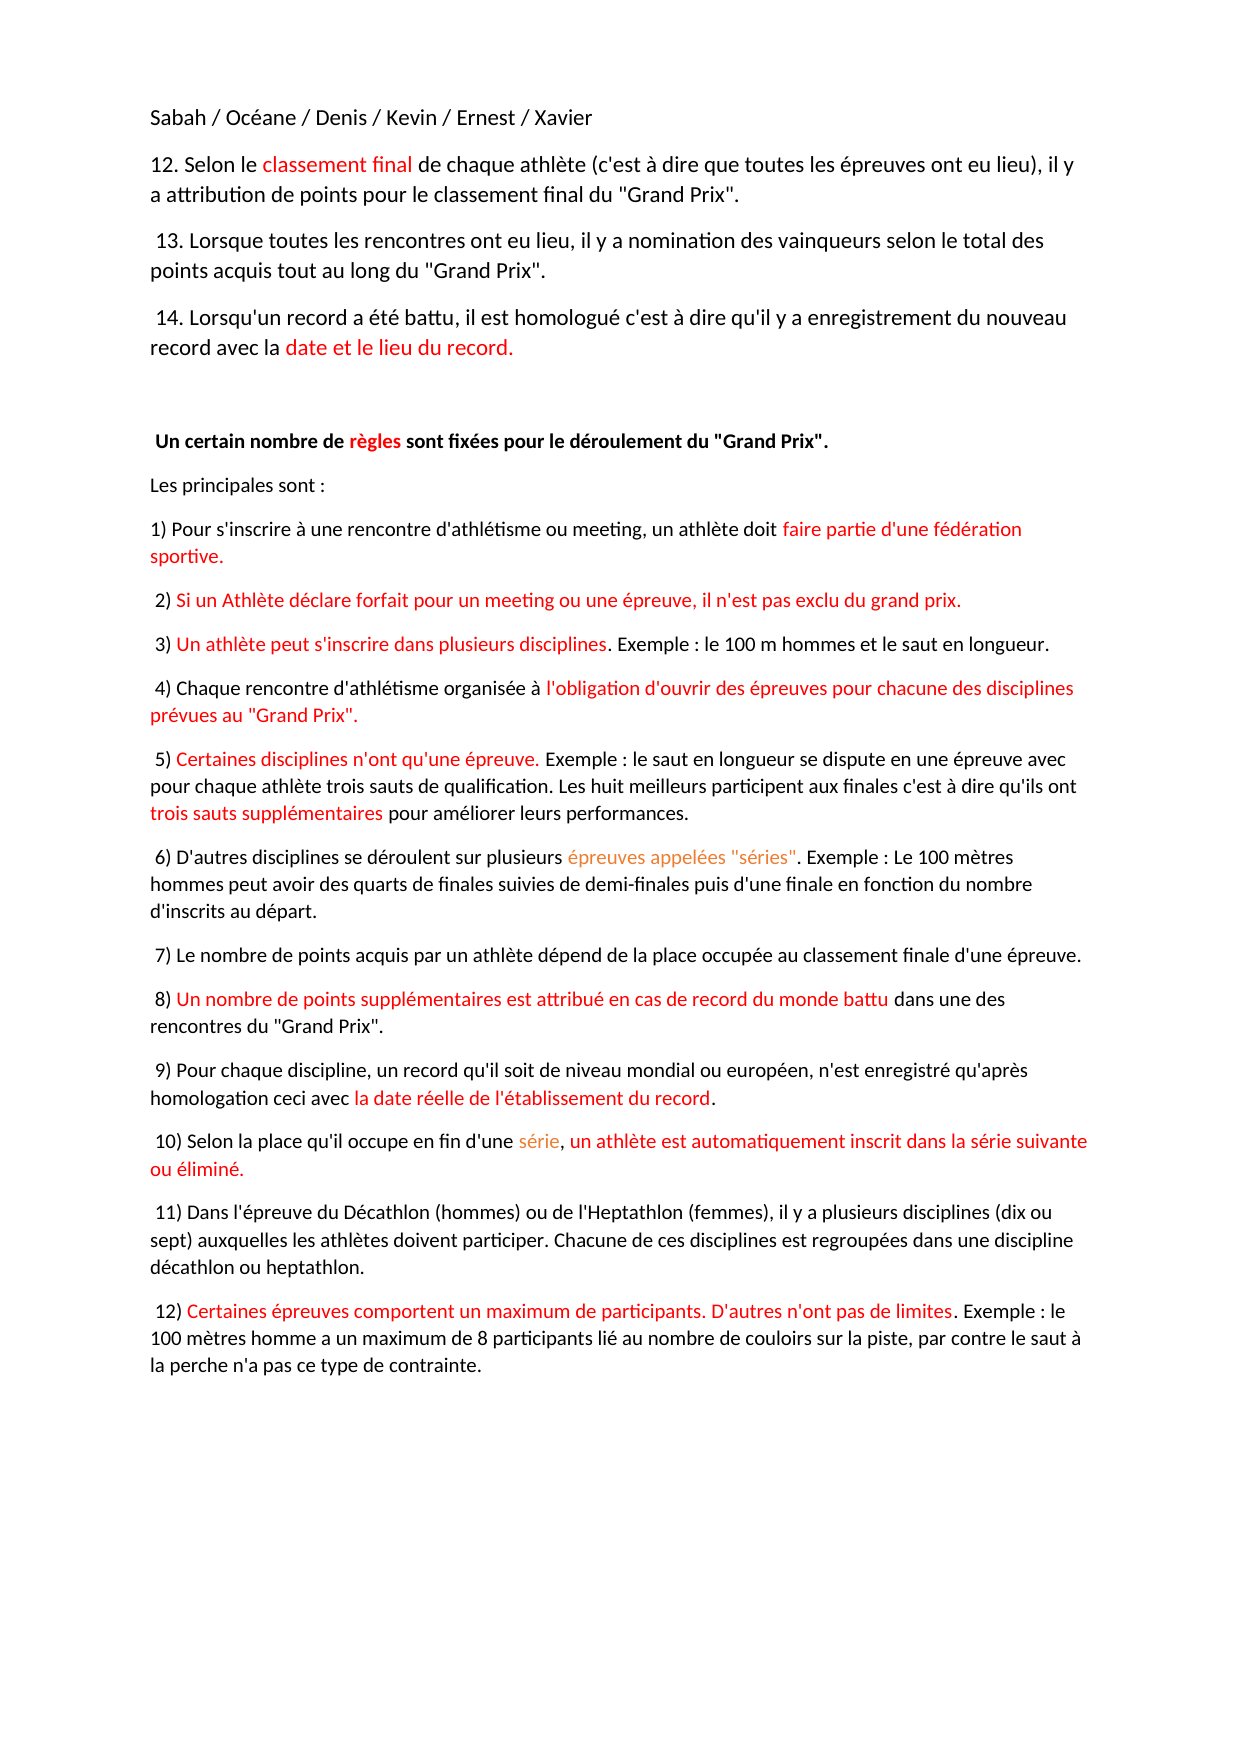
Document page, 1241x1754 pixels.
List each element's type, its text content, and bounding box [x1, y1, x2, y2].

text 13. Lorsque toutes les rencontres ont eu lieu, il y a nomination des vainqueurs selon le total des points acquis tout au long du "Grand Prix". [150, 226, 1090, 284]
text 2) Si un Athlète déclare forfait pour un meeting ou une épreuve, il n'est pas exclu du grand prix. [150, 587, 1090, 613]
text 14. Lorsqu'un record a été battu, il est homologué c'est à dire qu'il y a enregistrement du nouveau record avec la date et le lieu du record. [150, 303, 1090, 361]
text 3) Un athlète peut s'inscrire dans plusieurs disciplines. Exemple : le 100 m hommes et le saut en longueur. [150, 631, 1090, 657]
text Un certain nombre de règles sont fixées pour le déroulement du "Grand Prix". [150, 426, 1090, 454]
text 10) Selon la place qu'il occupe en fin d'une série, un athlète est automatiquement inscrit dans la série suivante ou éliminé. [150, 1128, 1090, 1181]
text 12) Certaines épreuves comportent un maximum de participants. D'autres n'ont pas de limites. Exemple : le 100 mètres homme a un maximum de 8 participants lié au nombre de couloirs sur la piste, par contre le saut à la perche n'a pas ce type de contrainte. [150, 1298, 1090, 1378]
text 4) Chaque rencontre d'athlétisme organisée à l'obligation d'ouvrir des épreuves pour chacune des disciplines prévues au "Grand Prix". [150, 675, 1090, 728]
text 8) Un nombre de points supplémentaires est attribué en cas de record du monde battu dans une des rencontres du "Grand Prix". [150, 986, 1090, 1039]
text 6) D'autres disciplines se déroulent sur plusieurs épreuves appelées "séries". Exemple : Le 100 mètres hommes peut avoir des quarts de finales suivies de demi-finales puis d'une finale en fonction du nombre d'inscrits au départ. [150, 844, 1090, 924]
text 12. Selon le classement final de chaque athlète (c'est à dire que toutes les épreuves ont eu lieu), il y a attribution de points pour le classement final du "Grand Prix". [150, 150, 1090, 208]
text 1) Pour s'inscrire à une rencontre d'athlétisme ou meeting, un athlète doit faire partie d'une fédération sportive. [150, 516, 1090, 569]
text 9) Pour chaque discipline, un record qu'il soit de niveau mondial ou européen, n'est enregistré qu'après homologation ceci avec la date réelle de l'établissement du record. [150, 1057, 1090, 1110]
text Les principales sont : [150, 472, 1090, 498]
text 11) Dans l'épreuve du Décathlon (hommes) ou de l'Heptathlon (femmes), il y a plusieurs disciplines (dix ou sept) auxquelles les athlètes doivent participer. Chacune de ces disciplines est regroupées dans une discipline décathlon ou heptathlon. [150, 1199, 1090, 1279]
text 7) Le nombre de points acquis par un athlète dépend de la place occupée au classement finale d'une épreuve. [150, 943, 1090, 968]
text 5) Certaines disciplines n'ont qu'une épreuve. Exemple : le saut en longueur se dispute en une épreuve avec pour chaque athlète trois sauts de qualification. Les huit meilleurs participent aux finales c'est à dire qu'ils ont trois sauts supplémentaires pour améliorer leurs performances. [150, 746, 1090, 826]
